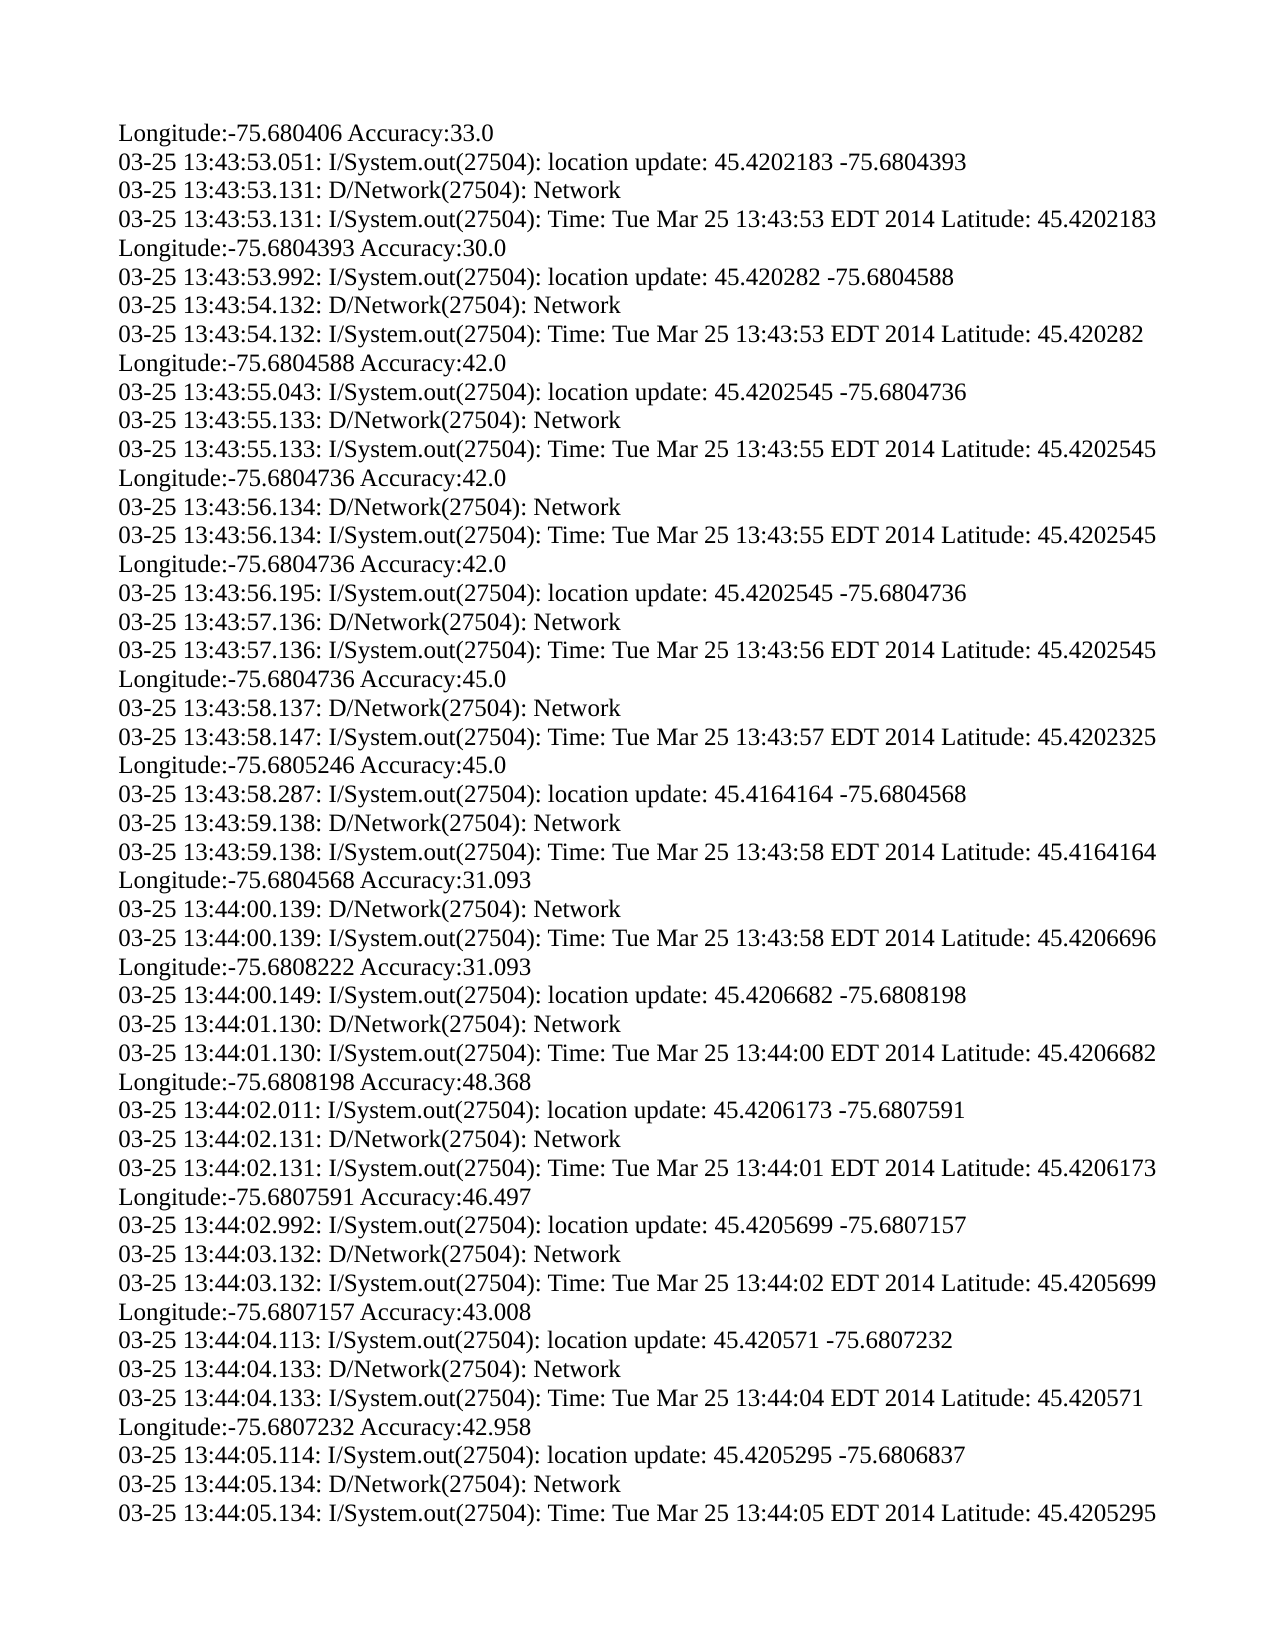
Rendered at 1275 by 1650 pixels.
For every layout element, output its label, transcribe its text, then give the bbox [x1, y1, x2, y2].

text 03-25 13:44:00.149: I/System.out(27504): location update: 45.4206682 -75.6808198 [118, 981, 1157, 1009]
text 03-25 13:43:59.138: D/Network(27504): Network [118, 808, 1157, 837]
text 03-25 13:44:04.113: I/System.out(27504): location update: 45.420571 -75.6807232 [118, 1326, 1157, 1354]
text 03-25 13:43:53.051: I/System.out(27504): location update: 45.4202183 -75.6804393 [118, 147, 1157, 176]
text 03-25 13:44:05.134: D/Network(27504): Network [118, 1469, 1157, 1498]
text 03-25 13:44:05.134: I/System.out(27504): Time: Tue Mar 25 13:44:05 EDT 2014 Latitude: 45.4205295 [118, 1498, 1157, 1527]
text 03-25 13:44:02.011: I/System.out(27504): location update: 45.4206173 -75.6807591 [118, 1096, 1157, 1124]
text 03-25 13:43:53.131: D/Network(27504): Network [118, 176, 1157, 204]
text 03-25 13:44:00.139: D/Network(27504): Network [118, 894, 1157, 923]
text 03-25 13:44:00.139: I/System.out(27504): Time: Tue Mar 25 13:43:58 EDT 2014 Latitude: 45.4206696 Longitude:-75.6808222 Accuracy:31.093 [118, 923, 1157, 981]
text 03-25 13:43:56.134: I/System.out(27504): Time: Tue Mar 25 13:43:55 EDT 2014 Latitude: 45.4202545 Longitude:-75.6804736 Accuracy:42.0 [118, 521, 1157, 578]
text 03-25 13:43:53.992: I/System.out(27504): location update: 45.420282 -75.6804588 [118, 262, 1157, 291]
text 03-25 13:43:55.133: I/System.out(27504): Time: Tue Mar 25 13:43:55 EDT 2014 Latitude: 45.4202545 Longitude:-75.6804736 Accuracy:42.0 [118, 434, 1157, 492]
text 03-25 13:43:59.138: I/System.out(27504): Time: Tue Mar 25 13:43:58 EDT 2014 Latitude: 45.4164164 Longitude:-75.6804568 Accuracy:31.093 [118, 837, 1157, 894]
text Longitude:-75.680406 Accuracy:33.0 [118, 118, 1157, 147]
text 03-25 13:43:55.133: D/Network(27504): Network [118, 406, 1157, 434]
text 03-25 13:43:58.147: I/System.out(27504): Time: Tue Mar 25 13:43:57 EDT 2014 Latitude: 45.4202325 Longitude:-75.6805246 Accuracy:45.0 [118, 722, 1157, 779]
text 03-25 13:44:01.130: I/System.out(27504): Time: Tue Mar 25 13:44:00 EDT 2014 Latitude: 45.4206682 Longitude:-75.6808198 Accuracy:48.368 [118, 1038, 1157, 1096]
text 03-25 13:43:57.136: I/System.out(27504): Time: Tue Mar 25 13:43:56 EDT 2014 Latitude: 45.4202545 Longitude:-75.6804736 Accuracy:45.0 [118, 636, 1157, 693]
text 03-25 13:44:02.131: I/System.out(27504): Time: Tue Mar 25 13:44:01 EDT 2014 Latitude: 45.4206173 Longitude:-75.6807591 Accuracy:46.497 [118, 1153, 1157, 1211]
text 03-25 13:43:55.043: I/System.out(27504): location update: 45.4202545 -75.6804736 [118, 377, 1157, 406]
text 03-25 13:44:05.114: I/System.out(27504): location update: 45.4205295 -75.6806837 [118, 1441, 1157, 1469]
text 03-25 13:43:54.132: I/System.out(27504): Time: Tue Mar 25 13:43:53 EDT 2014 Latitude: 45.420282 Longitude:-75.6804588 Accuracy:42.0 [118, 319, 1157, 377]
text 03-25 13:44:01.130: D/Network(27504): Network [118, 1009, 1157, 1038]
text 03-25 13:43:56.195: I/System.out(27504): location update: 45.4202545 -75.6804736 [118, 578, 1157, 607]
text 03-25 13:44:04.133: I/System.out(27504): Time: Tue Mar 25 13:44:04 EDT 2014 Latitude: 45.420571 Longitude:-75.6807232 Accuracy:42.958 [118, 1383, 1157, 1441]
text 03-25 13:44:02.131: D/Network(27504): Network [118, 1124, 1157, 1153]
text 03-25 13:43:58.137: D/Network(27504): Network [118, 693, 1157, 722]
text 03-25 13:44:04.133: D/Network(27504): Network [118, 1354, 1157, 1383]
text 03-25 13:43:54.132: D/Network(27504): Network [118, 291, 1157, 319]
text 03-25 13:43:58.287: I/System.out(27504): location update: 45.4164164 -75.6804568 [118, 779, 1157, 808]
text 03-25 13:43:56.134: D/Network(27504): Network [118, 492, 1157, 521]
text 03-25 13:44:02.992: I/System.out(27504): location update: 45.4205699 -75.6807157 [118, 1211, 1157, 1239]
text 03-25 13:44:03.132: I/System.out(27504): Time: Tue Mar 25 13:44:02 EDT 2014 Latitude: 45.4205699 Longitude:-75.6807157 Accuracy:43.008 [118, 1268, 1157, 1326]
text 03-25 13:43:53.131: I/System.out(27504): Time: Tue Mar 25 13:43:53 EDT 2014 Latitude: 45.4202183 Longitude:-75.6804393 Accuracy:30.0 [118, 204, 1157, 262]
text 03-25 13:43:57.136: D/Network(27504): Network [118, 607, 1157, 636]
text 03-25 13:44:03.132: D/Network(27504): Network [118, 1239, 1157, 1268]
